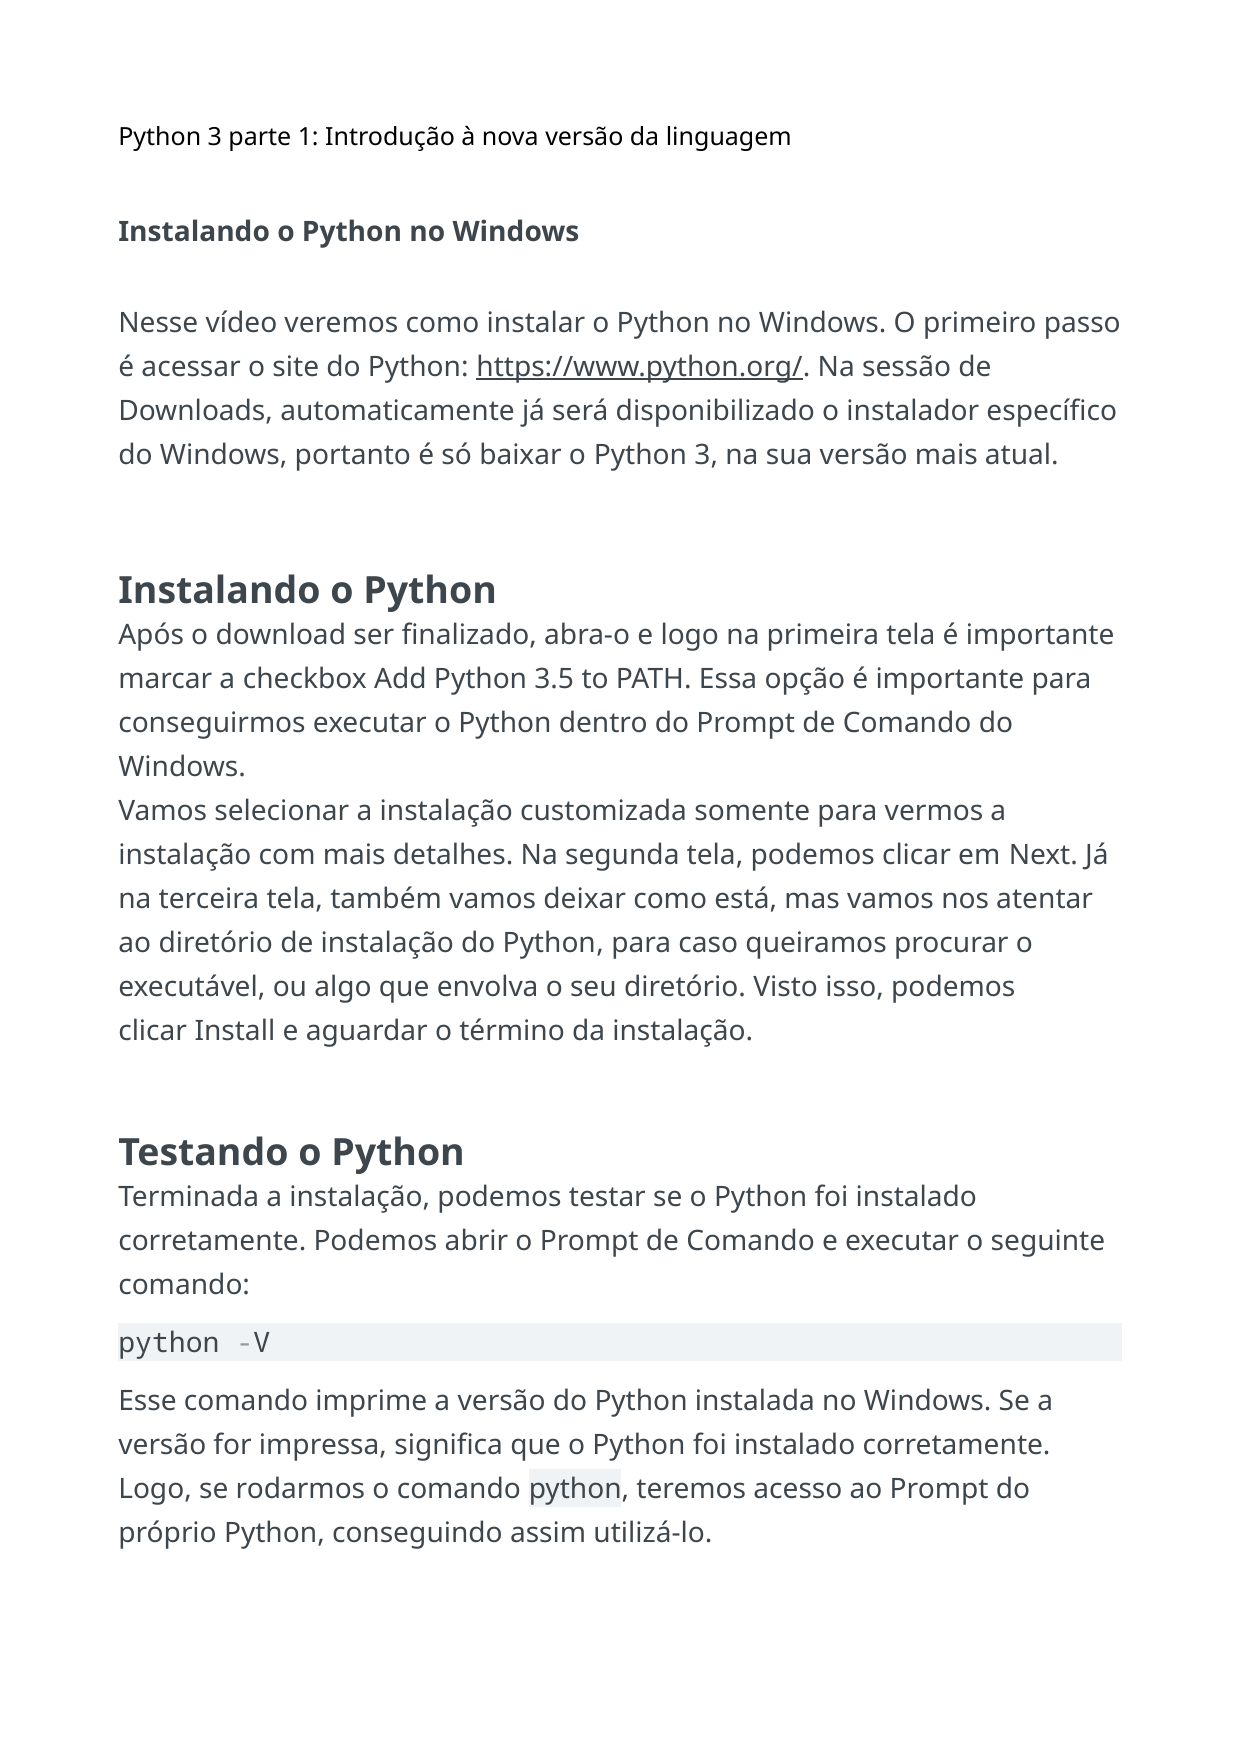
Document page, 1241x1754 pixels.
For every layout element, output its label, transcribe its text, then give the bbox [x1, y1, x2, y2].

subtitle Instalando o Python [118, 563, 1122, 614]
text Python 3 parte 1: Introdução à nova versão da linguagem [118, 118, 1122, 152]
text python -V [118, 1323, 1122, 1361]
text Terminada a instalação, podemos testar se o Python foi instalado corretamente. Podemos abrir o Prompt de Comando e executar o seguinte comando: [118, 1176, 1122, 1302]
subtitle Instalando o Python no Windows [118, 211, 1122, 249]
text Nesse vídeo veremos como instalar o Python no Windows. O primeiro passo é acessar o site do Python: https://www.python.org/. Na sessão de Downloads, automaticamente já será disponibilizado o instalador específico do Windows, portanto é só baixar o Python 3, na sua versão mais atual. [118, 262, 1122, 472]
subtitle Testando o Python [118, 1125, 1122, 1176]
text Vamos selecionar a instalação customizada somente para vermos a instalação com mais detalhes. Na segunda tela, podemos clicar em Next. Já na terceira tela, também vamos deixar como está, mas vamos nos atentar ao diretório de instalação do Python, para caso queiramos procurar o executável, ou algo que envolva o seu diretório. Visto isso, podemos clicar Install e aguardar o término da instalação. [118, 790, 1122, 1049]
text Após o download ser finalizado, abra-o e logo na primeira tela é importante marcar a checkbox Add Python 3.5 to PATH. Essa opção é importante para conseguirmos executar o Python dentro do Prompt de Comando do Windows. [118, 614, 1122, 784]
text Esse comando imprime a versão do Python instalada no Windows. Se a versão for impressa, significa que o Python foi instalado corretamente. Logo, se rodarmos o comando python, teremos acesso ao Prompt do próprio Python, conseguindo assim utilizá-lo. [118, 1380, 1122, 1551]
